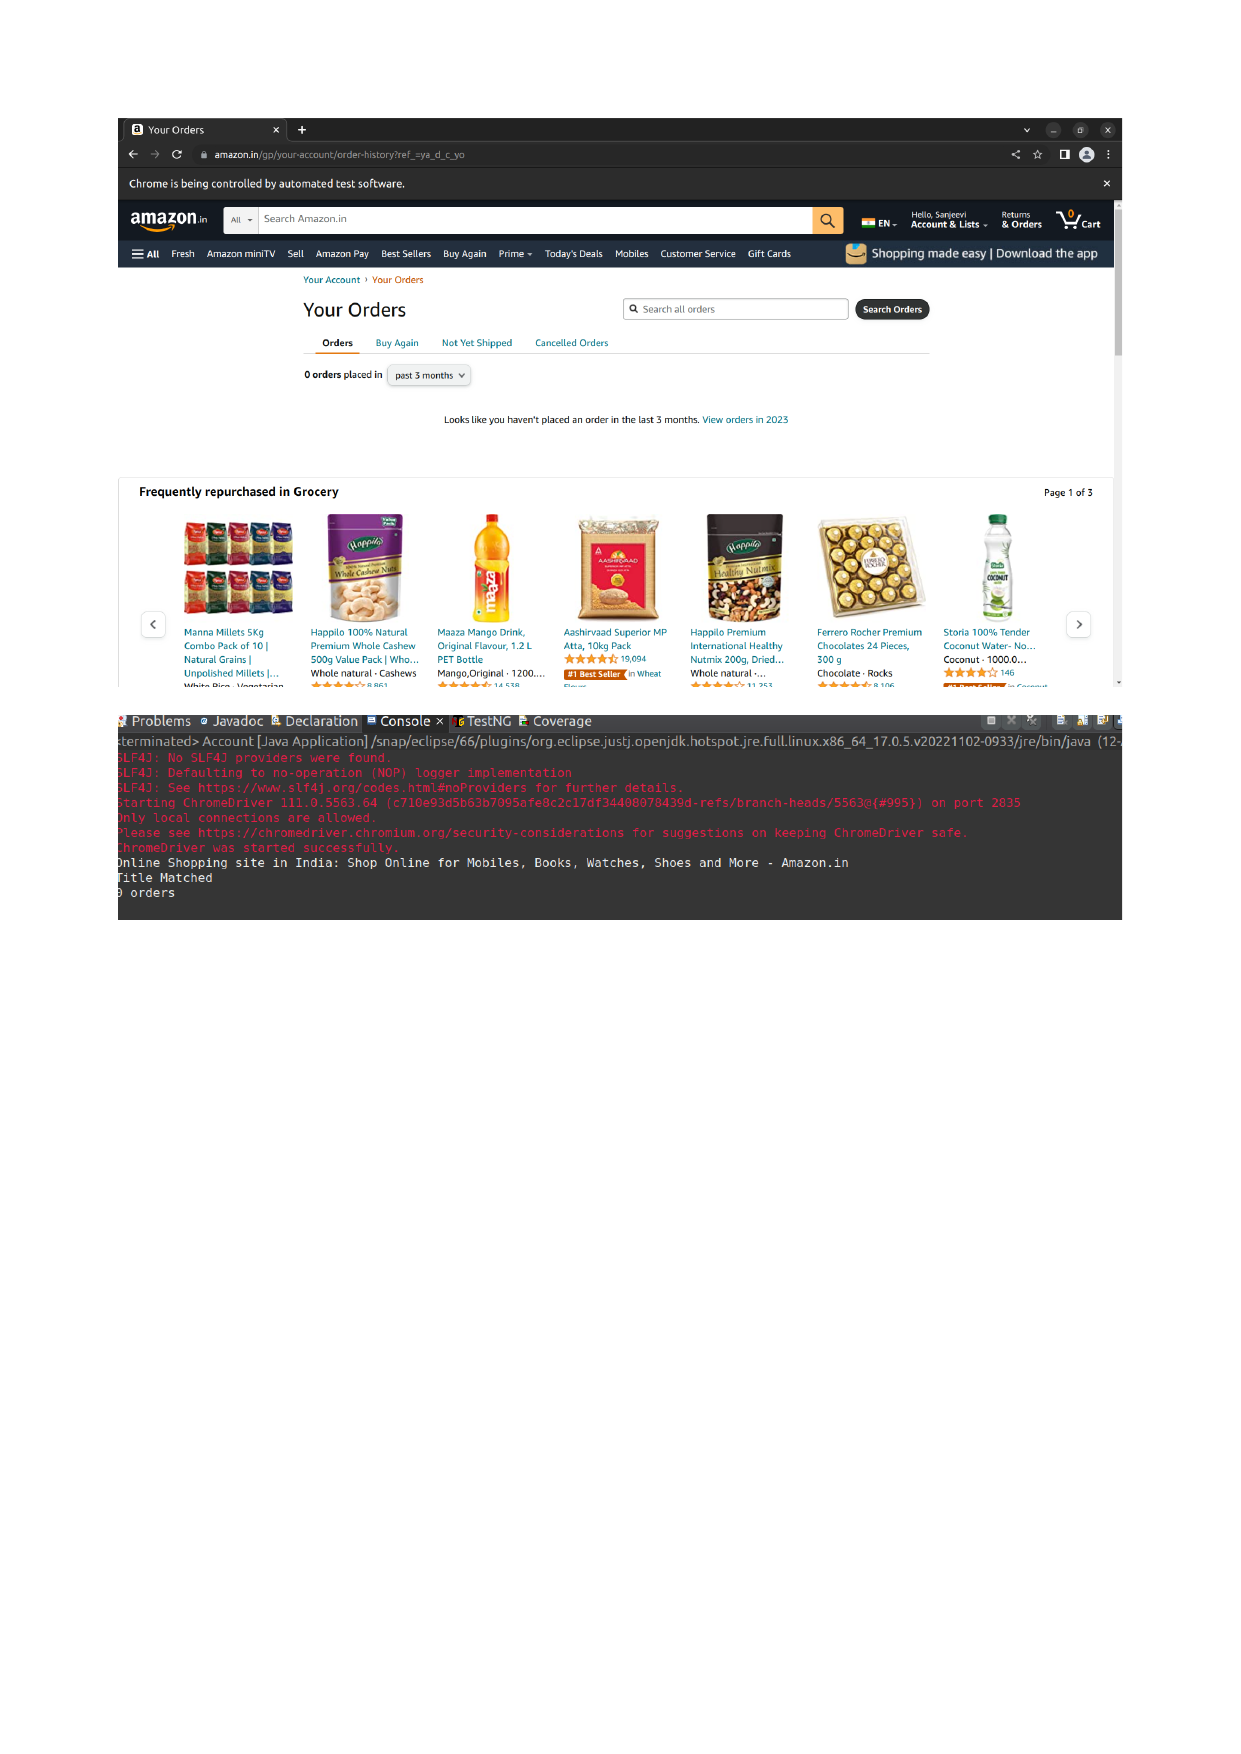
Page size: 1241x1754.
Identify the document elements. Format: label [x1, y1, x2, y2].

picture [118, 118, 1123, 687]
picture [118, 715, 1123, 920]
